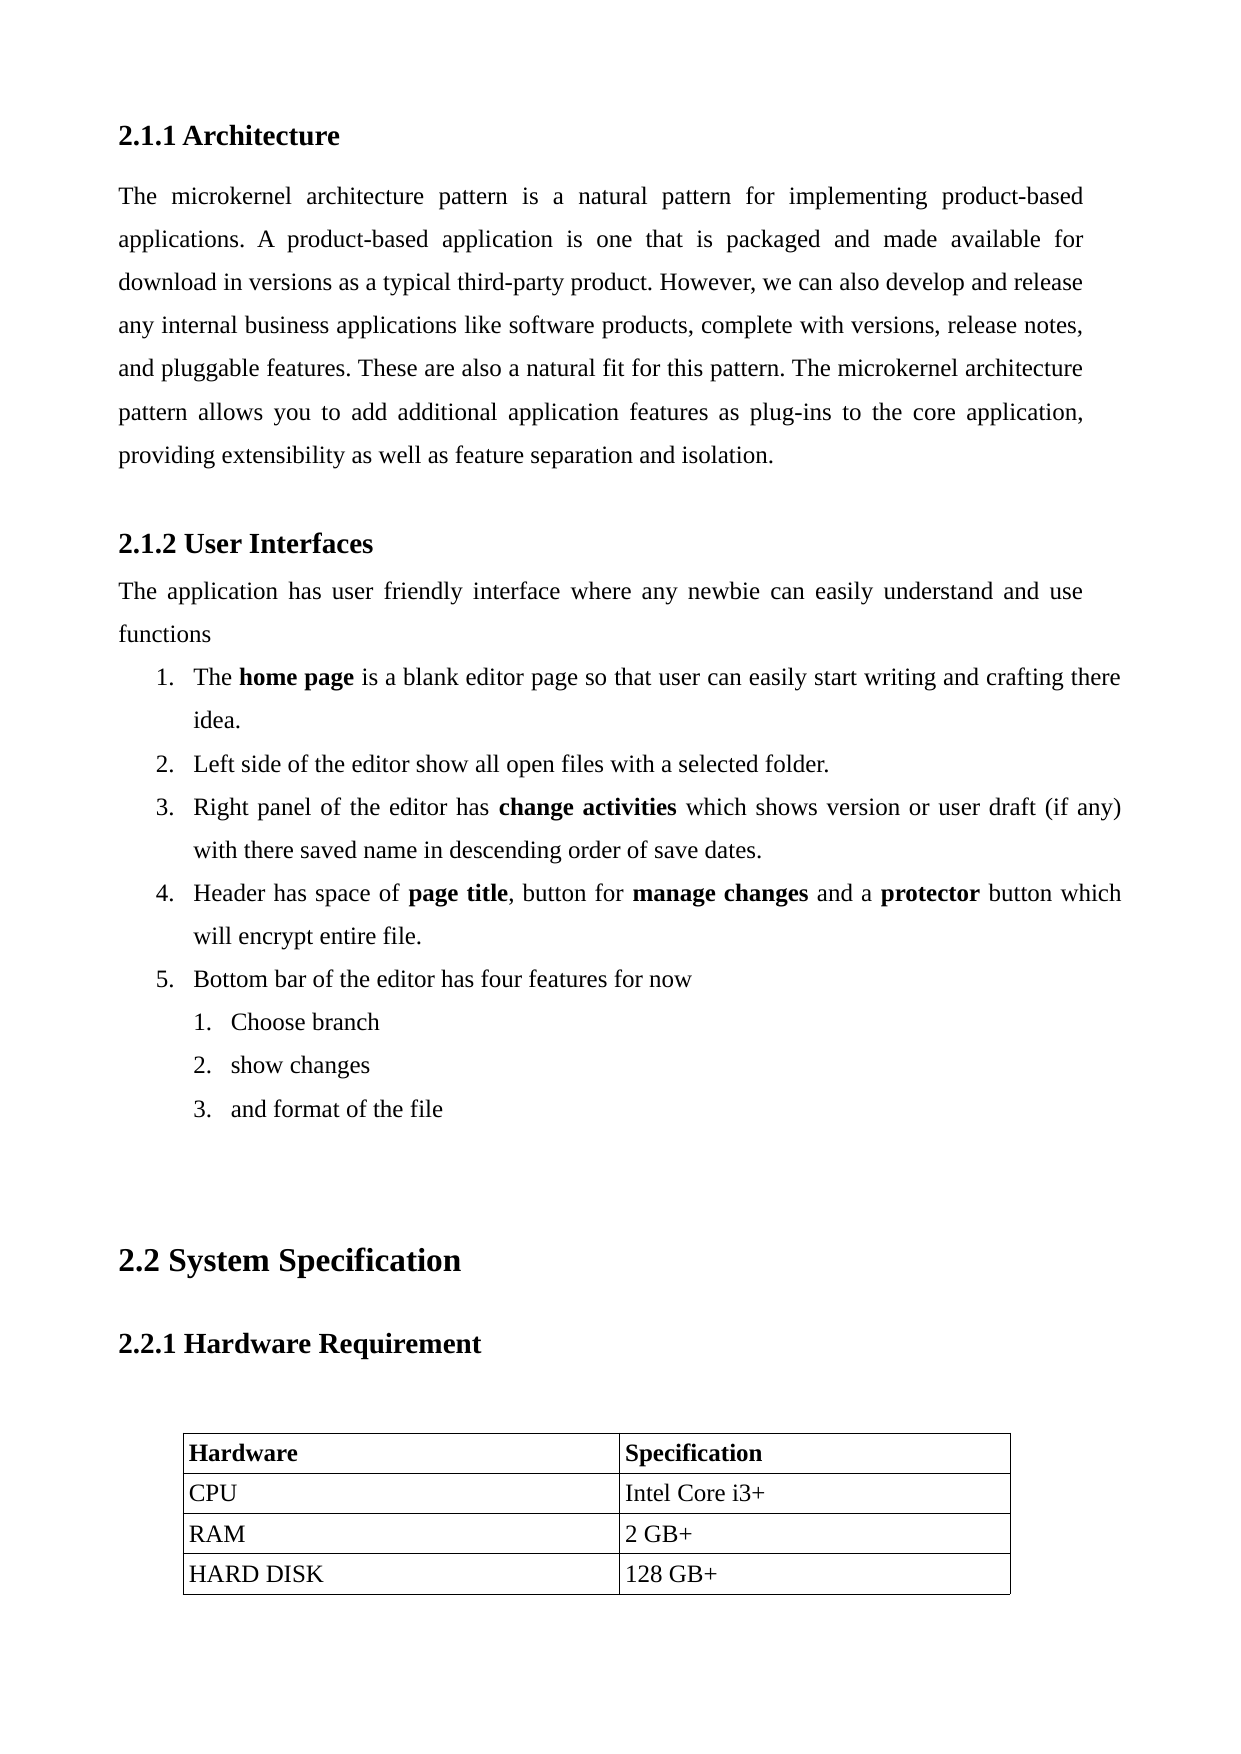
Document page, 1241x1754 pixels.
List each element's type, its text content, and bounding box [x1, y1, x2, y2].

list Header has space of page title, button for manage changes and a protector button which will encrypt entire file. [156, 878, 1122, 950]
table_cell CPU [184, 1474, 619, 1513]
list Left side of the editor show all open files with a selected folder. [156, 749, 1122, 777]
table_cell HARD DISK [184, 1554, 619, 1594]
list show changes [193, 1051, 1122, 1079]
text 2.1.2 User Interfaces [118, 526, 1084, 559]
text The microkernel architecture pattern is a natural pattern for implementing product-based applications. A product-based application is one that is packaged and made available for download in versions as a typical third-party product. However, we can also develop and release any internal business applications like software products, complete with versions, release notes, and pluggable features. These are also a natural fit for this pattern. The microkernel architecture pattern allows you to add additional application features as plug-ins to the core application, providing extensibility as well as feature separation and isolation. [118, 181, 1084, 468]
subtitle 2.2.1 Hardware Requirement [118, 1326, 1084, 1360]
table_cell Intel Core i3+ [620, 1474, 1010, 1513]
subtitle 2.1.1 Architecture [118, 118, 1122, 152]
list Bottom bar of the editor has four features for now [156, 964, 1122, 993]
subtitle 2.2 System Specification [118, 1240, 1084, 1278]
table_header Hardware [184, 1434, 619, 1473]
list Right panel of the editor has change activities which shows version or user draft (if any) with there saved name in descending order of save dates. [156, 792, 1122, 864]
table_cell 2 GB+ [620, 1514, 1010, 1553]
table_header Specification [620, 1434, 1010, 1473]
list Choose branch [193, 1007, 1122, 1036]
table_cell RAM [184, 1514, 619, 1553]
table_cell 128 GB+ [620, 1554, 1010, 1594]
text The application has user friendly interface where any newbie can easily understand and use functions [118, 576, 1084, 648]
list and format of the file [193, 1094, 1122, 1122]
list The home page is a blank editor page so that user can easily start writing and crafting there idea. [156, 662, 1122, 734]
